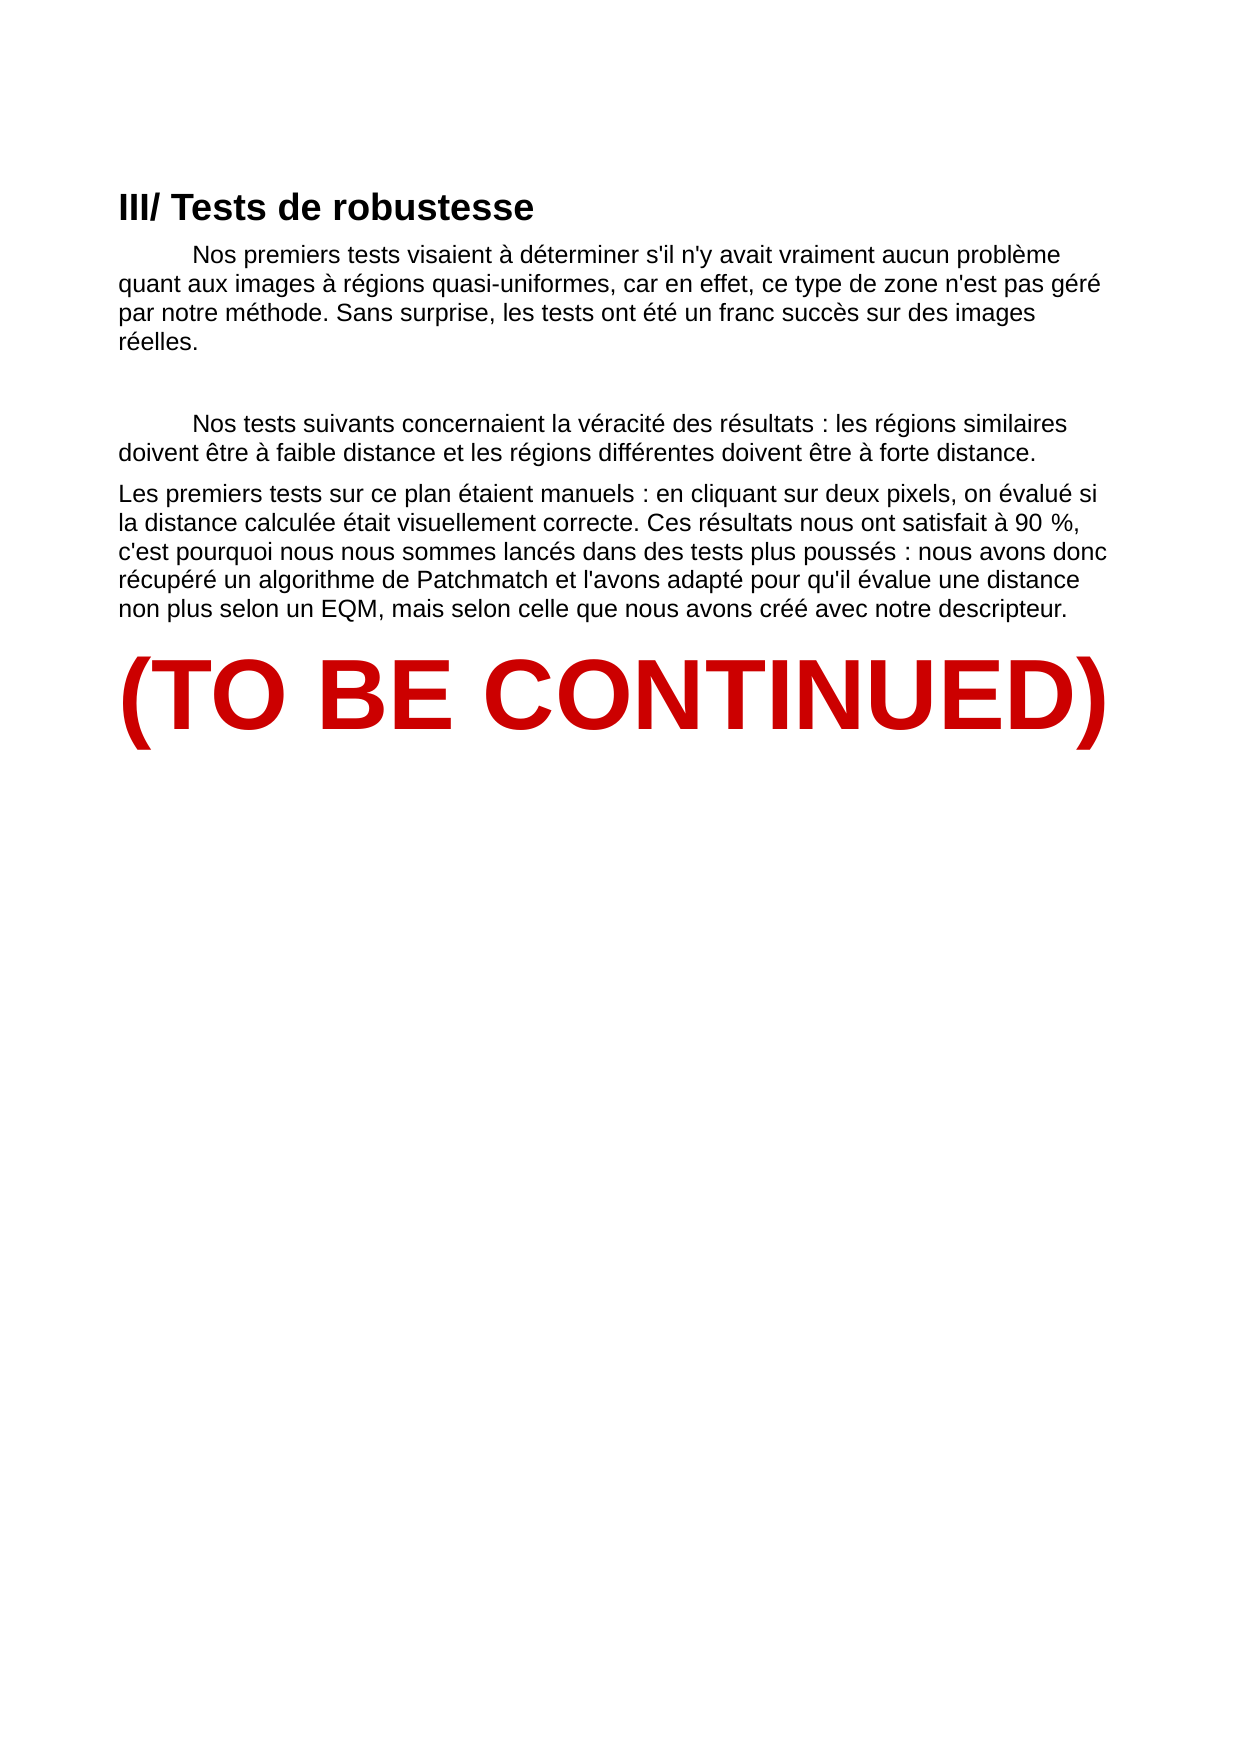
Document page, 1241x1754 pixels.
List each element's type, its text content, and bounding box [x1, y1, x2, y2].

subtitle III/ Tests de robustesse [118, 184, 1122, 228]
text Nos tests suivants concernaient la véracité des résultats : les régions similaires doivent être à faible distance et les régions différentes doivent être à forte distance. [118, 409, 1122, 467]
text Les premiers tests sur ce plan étaient manuels : en cliquant sur deux pixels, on évalué si la distance calculée était visuellement correcte. Ces résultats nous ont satisfait à 90 %, c'est pourquoi nous nous sommes lancés dans des tests plus poussés : nous avons donc récupéré un algorithme de Patchmatch et l'avons adapté pour qu'il évalue une distance non plus selon un EQM, mais selon celle que nous avons créé avec notre descripteur. [118, 479, 1122, 623]
text (TO BE CONTINUED) [118, 636, 1122, 751]
text Nos premiers tests visaient à déterminer s'il n'y avait vraiment aucun problème quant aux images à régions quasi-uniformes, car en effet, ce type de zone n'est pas géré par notre méthode. Sans surprise, les tests ont été un franc succès sur des images réelles. [118, 241, 1122, 356]
